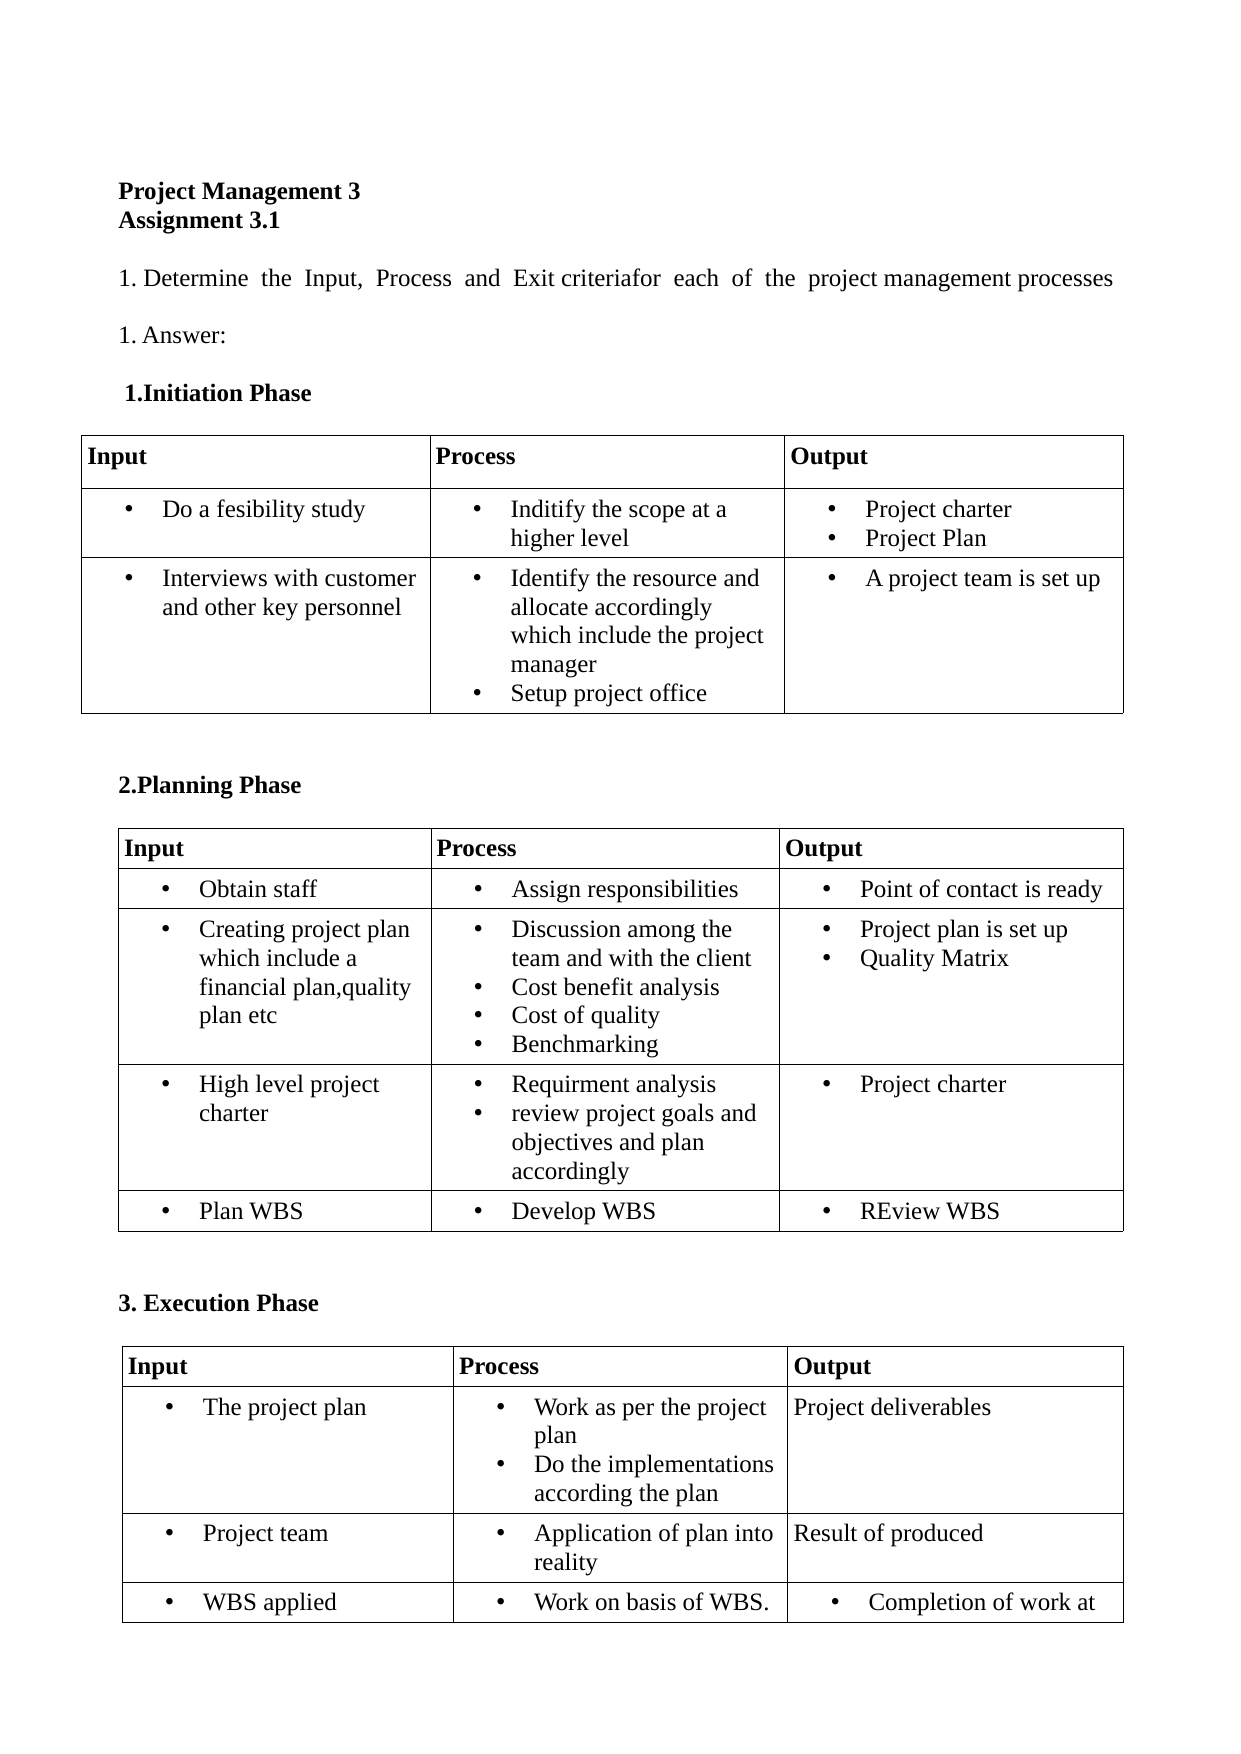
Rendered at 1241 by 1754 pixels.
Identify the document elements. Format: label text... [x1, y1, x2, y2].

table_cell Assign responsibilities [432, 869, 779, 908]
table_cell Requirment analysis review project goals and objectives and plan accordingly [432, 1065, 779, 1190]
table_cell Develop WBS [432, 1191, 779, 1231]
table_cell High level project charter [119, 1065, 431, 1190]
text Project Management 3 [118, 176, 1122, 205]
table_cell Identify the resource and allocate accordingly which include the project manager Setup project office [431, 558, 784, 713]
table_header Input [119, 829, 431, 868]
table_header Process [454, 1347, 787, 1386]
table_cell Discussion among the team and with the client Cost benefit analysis Cost of quality Benchmarking [432, 909, 779, 1064]
table_cell Result of produced [788, 1514, 1123, 1582]
table_header Input [82, 436, 430, 488]
table_header Output [780, 829, 1123, 868]
text 2.Planning Phase [118, 770, 1122, 799]
text 3. Execution Phase [118, 1288, 1122, 1317]
table_cell The project plan [123, 1387, 453, 1512]
table_cell Interviews with customer and other key personnel [82, 558, 430, 713]
table_cell Project charter Project Plan [785, 489, 1123, 557]
table_cell Project team [123, 1514, 453, 1582]
table_cell Creating project plan which include a financial plan,quality plan etc [119, 909, 431, 1064]
table_cell A project team is set up [785, 558, 1123, 713]
text 1.Initiation Phase [118, 378, 1122, 406]
table_cell Project plan is set up Quality Matrix [780, 909, 1123, 1064]
table_header Process [431, 436, 784, 488]
table_cell Plan WBS [119, 1191, 431, 1231]
table_header Output [785, 436, 1123, 488]
text 1. Determine the Input, Process and Exit criteriafor each of the project management processes [118, 263, 1122, 291]
text Assignment 3.1 [118, 205, 1122, 234]
table_cell Application of plan into reality [454, 1514, 787, 1582]
table_cell REview WBS [780, 1191, 1123, 1231]
table_header Input [123, 1347, 453, 1386]
text 1. Answer: [118, 320, 1122, 349]
table_cell Work on basis of WBS. [454, 1583, 787, 1622]
table_cell Completion of work at [788, 1583, 1123, 1622]
table_cell Inditify the scope at a higher level [431, 489, 784, 557]
table_cell Do a fesibility study [82, 489, 430, 557]
table_cell Obtain staff [119, 869, 431, 908]
table_cell WBS applied [123, 1583, 453, 1622]
table_cell Project charter [780, 1065, 1123, 1190]
table_cell Work as per the project plan Do the implementations according the plan [454, 1387, 787, 1512]
table_header Output [788, 1347, 1123, 1386]
table_cell Project deliverables [788, 1387, 1123, 1512]
table_cell Point of contact is ready [780, 869, 1123, 908]
table_header Process [432, 829, 779, 868]
